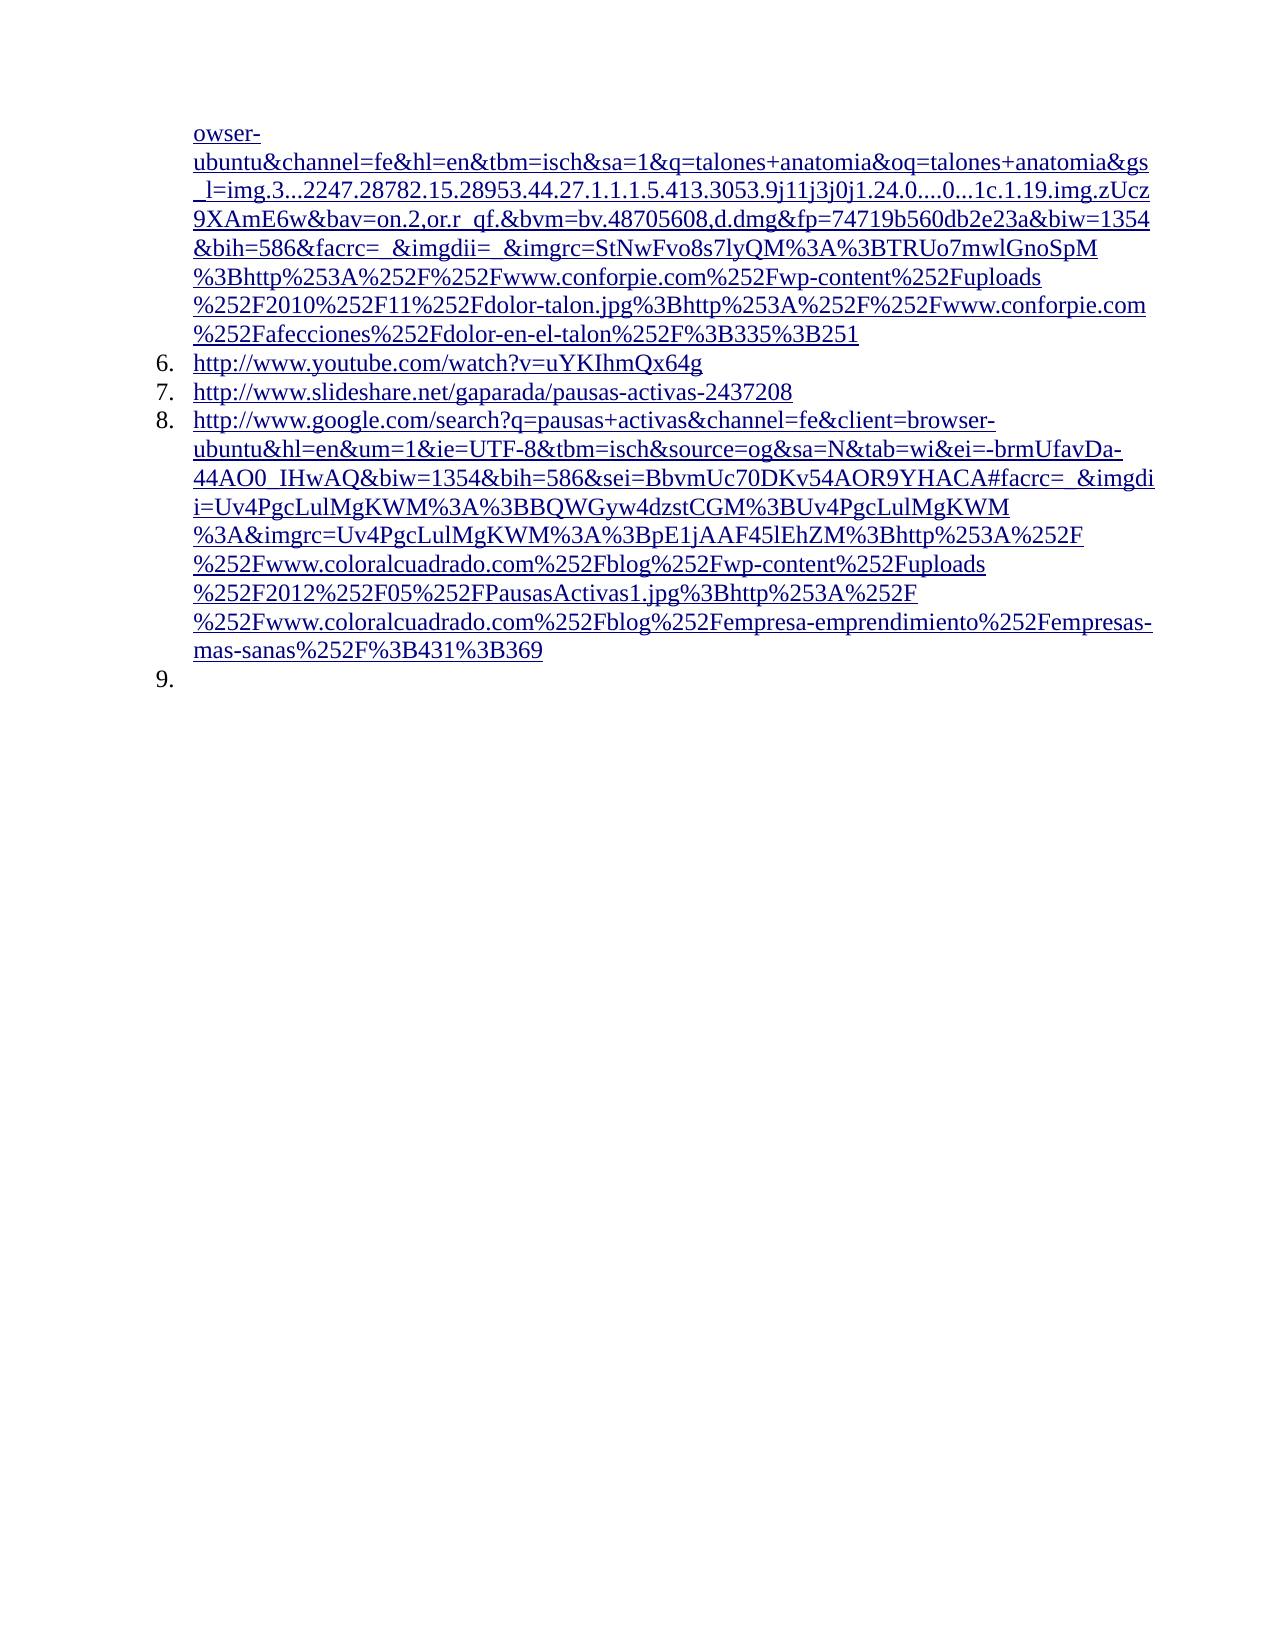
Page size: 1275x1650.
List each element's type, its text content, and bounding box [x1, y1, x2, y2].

list http://www.google.com/search?q=pausas+activas&channel=fe&client=browser-ubuntu&hl=en&um=1&ie=UTF-8&tbm=isch&source=og&sa=N&tab=wi&ei=-brmUfavDa-44AO0_IHwAQ&biw=1354&bih=586&sei=BbvmUc70DKv54AOR9YHACA#facrc=_&imgdii=Uv4PgcLulMgKWM%3A%3BBQWGyw4dzstCGM%3BUv4PgcLulMgKWM%3A&imgrc=Uv4PgcLulMgKWM%3A%3BpE1jAAF45lEhZM%3Bhttp%253A%252F%252Fwww.coloralcuadrado.com%252Fblog%252Fwp-content%252Fuploads%252F2012%252F05%252FPausasActivas1.jpg%3Bhttp%253A%252F%252Fwww.coloralcuadrado.com%252Fblog%252Fempresa-emprendimiento%252Fempresas-mas-sanas%252F%3B431%3B369 [156, 406, 1157, 664]
list http://www.slideshare.net/gaparada/pausas-activas-2437208 [156, 377, 1157, 406]
list owser-ubuntu&channel=fe&hl=en&tbm=isch&sa=1&q=talones+anatomia&oq=talones+anatomia&gs_l=img.3...2247.28782.15.28953.44.27.1.1.1.5.413.3053.9j11j3j0j1.24.0....0...1c.1.19.img.zUcz9XAmE6w&bav=on.2,or.r_qf.&bvm=bv.48705608,d.dmg&fp=74719b560db2e23a&biw=1354&bih=586&facrc=_&imgdii=_&imgrc=StNwFvo8s7lyQM%3A%3BTRUo7mwlGnoSpM%3Bhttp%253A%252F%252Fwww.conforpie.com%252Fwp-content%252Fuploads%252F2010%252F11%252Fdolor-talon.jpg%3Bhttp%253A%252F%252Fwww.conforpie.com%252Fafecciones%252Fdolor-en-el-talon%252F%3B335%3B251 [156, 118, 1157, 348]
list http://www.youtube.com/watch?v=uYKIhmQx64g [156, 348, 1157, 377]
